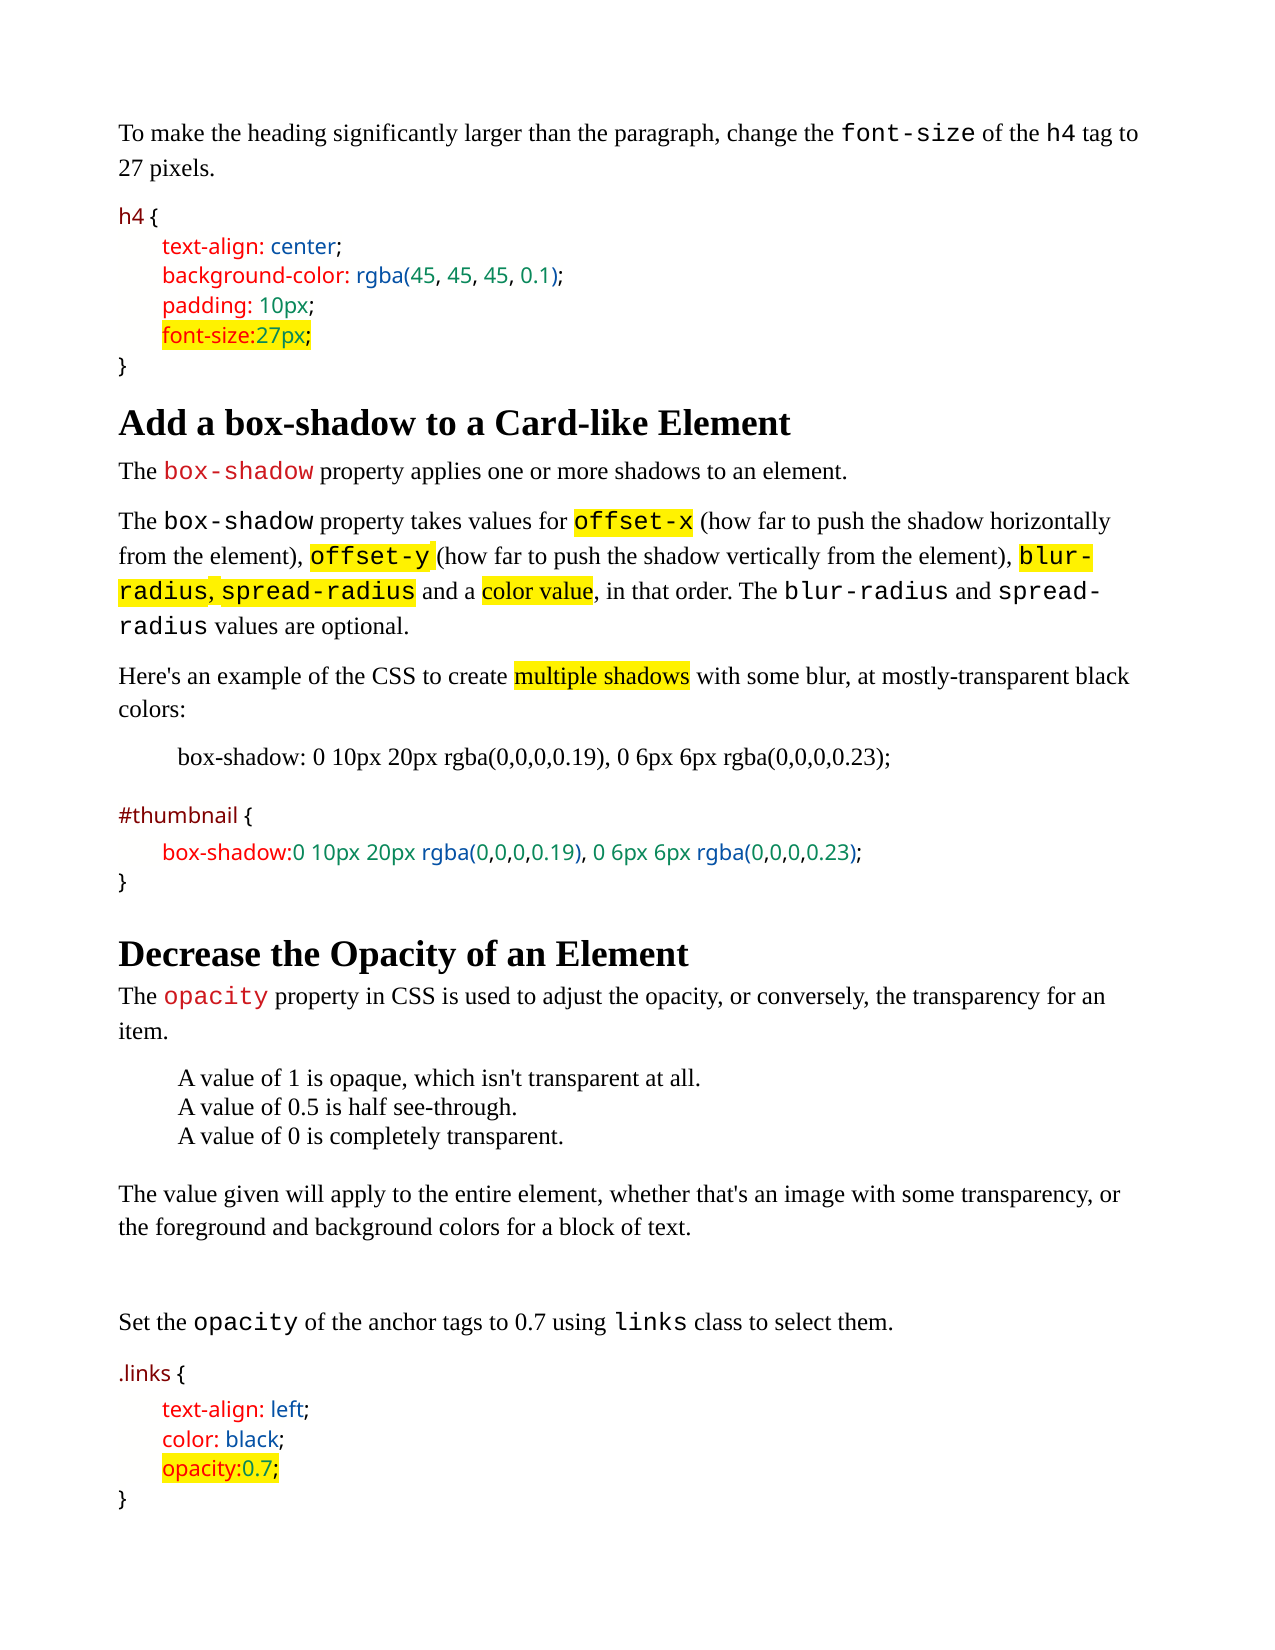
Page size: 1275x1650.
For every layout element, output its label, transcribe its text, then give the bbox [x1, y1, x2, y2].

text h4 { [118, 201, 1157, 231]
text A value of 1 is opaque, which isn't transparent at all. A value of 0.5 is half see-through. A value of 0 is completely transparent. [177, 1063, 1098, 1150]
text background-color: rgba(45, 45, 45, 0.1); [118, 260, 1157, 290]
text To make the heading significantly larger than the paragraph, change the font-size of the h4 tag to 27 pixels. [118, 118, 1157, 182]
text text-align: center; [118, 231, 1157, 260]
text } [118, 1483, 1157, 1513]
text box-shadow:0 10px 20px rgba(0,0,0,0.19), 0 6px 6px rgba(0,0,0,0.23); [118, 836, 1157, 866]
text .links { [118, 1357, 1157, 1387]
text The box-shadow property takes values for offset-x (how far to push the shadow horizontally from the element), offset-y (how far to push the shadow vertically from the element), blur-radius, spread-radius and a color value, in that order. The blur-radius and spread-radius values are optional. [118, 506, 1157, 642]
text padding: 10px; [118, 290, 1157, 320]
text Set the opacity of the anchor tags to 0.7 using links class to select them. [118, 1307, 1157, 1338]
subtitle Decrease the Opacity of an Element [118, 931, 1157, 974]
text } [118, 350, 1157, 379]
text box-shadow: 0 10px 20px rgba(0,0,0,0.19), 0 6px 6px rgba(0,0,0,0.23); [177, 742, 1098, 771]
text #thumbnail { [118, 800, 1157, 830]
text The value given will apply to the entire element, whether that's an image with some transparency, or the foreground and background colors for a block of text. [118, 1179, 1157, 1241]
text Here's an example of the CSS to create multiple shadows with some blur, at mostly-transparent black colors: [118, 661, 1157, 723]
subtitle Add a box-shadow to a Card-like Element [118, 400, 1157, 443]
text } [118, 866, 1157, 896]
text The opacity property in CSS is used to adjust the opacity, or conversely, the transparency for an item. [118, 981, 1157, 1045]
text opacity:0.7; [118, 1453, 1157, 1483]
text font-size:27px; [118, 320, 1157, 350]
text text-align: left; [118, 1394, 1157, 1423]
text The box-shadow property applies one or more shadows to an element. [118, 456, 1157, 487]
text color: black; [118, 1423, 1157, 1453]
